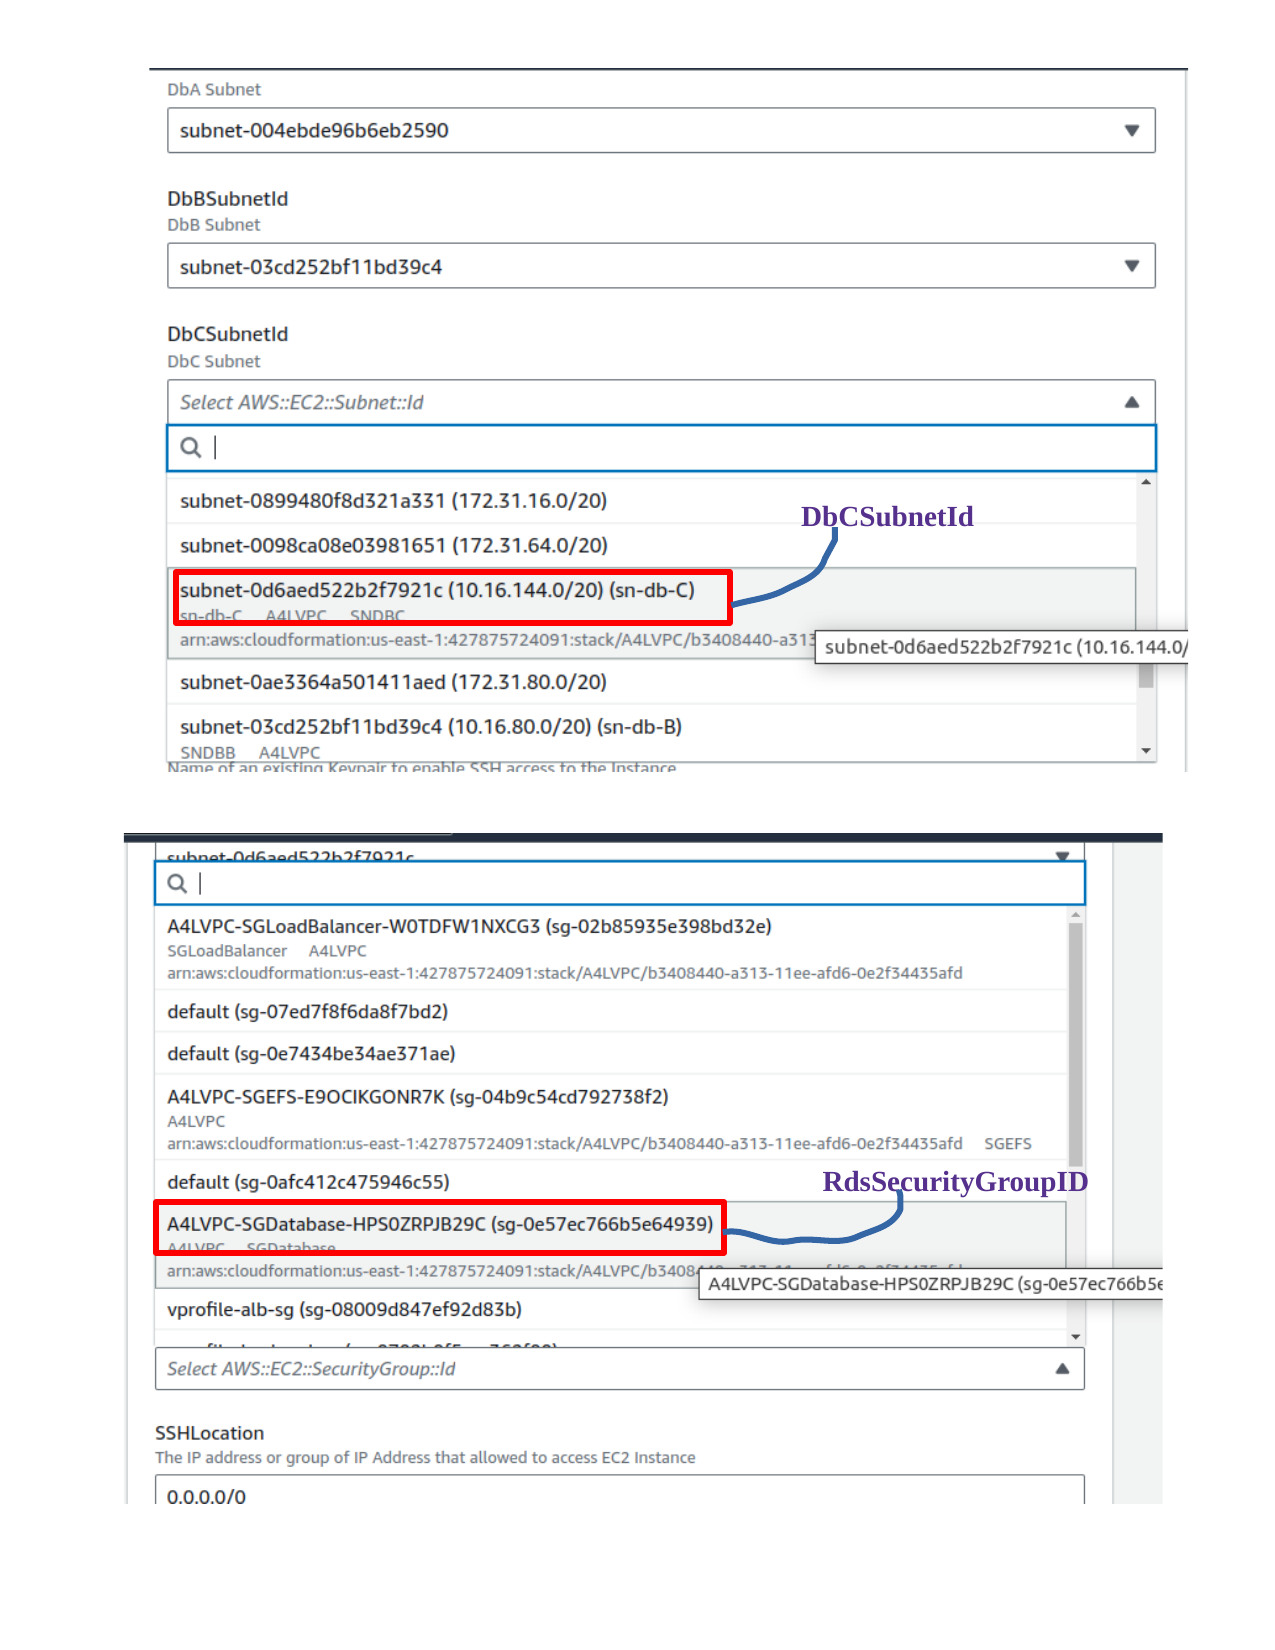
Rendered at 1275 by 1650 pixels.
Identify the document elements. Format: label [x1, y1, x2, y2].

picture [149, 68, 1189, 772]
picture [123, 833, 1163, 1504]
